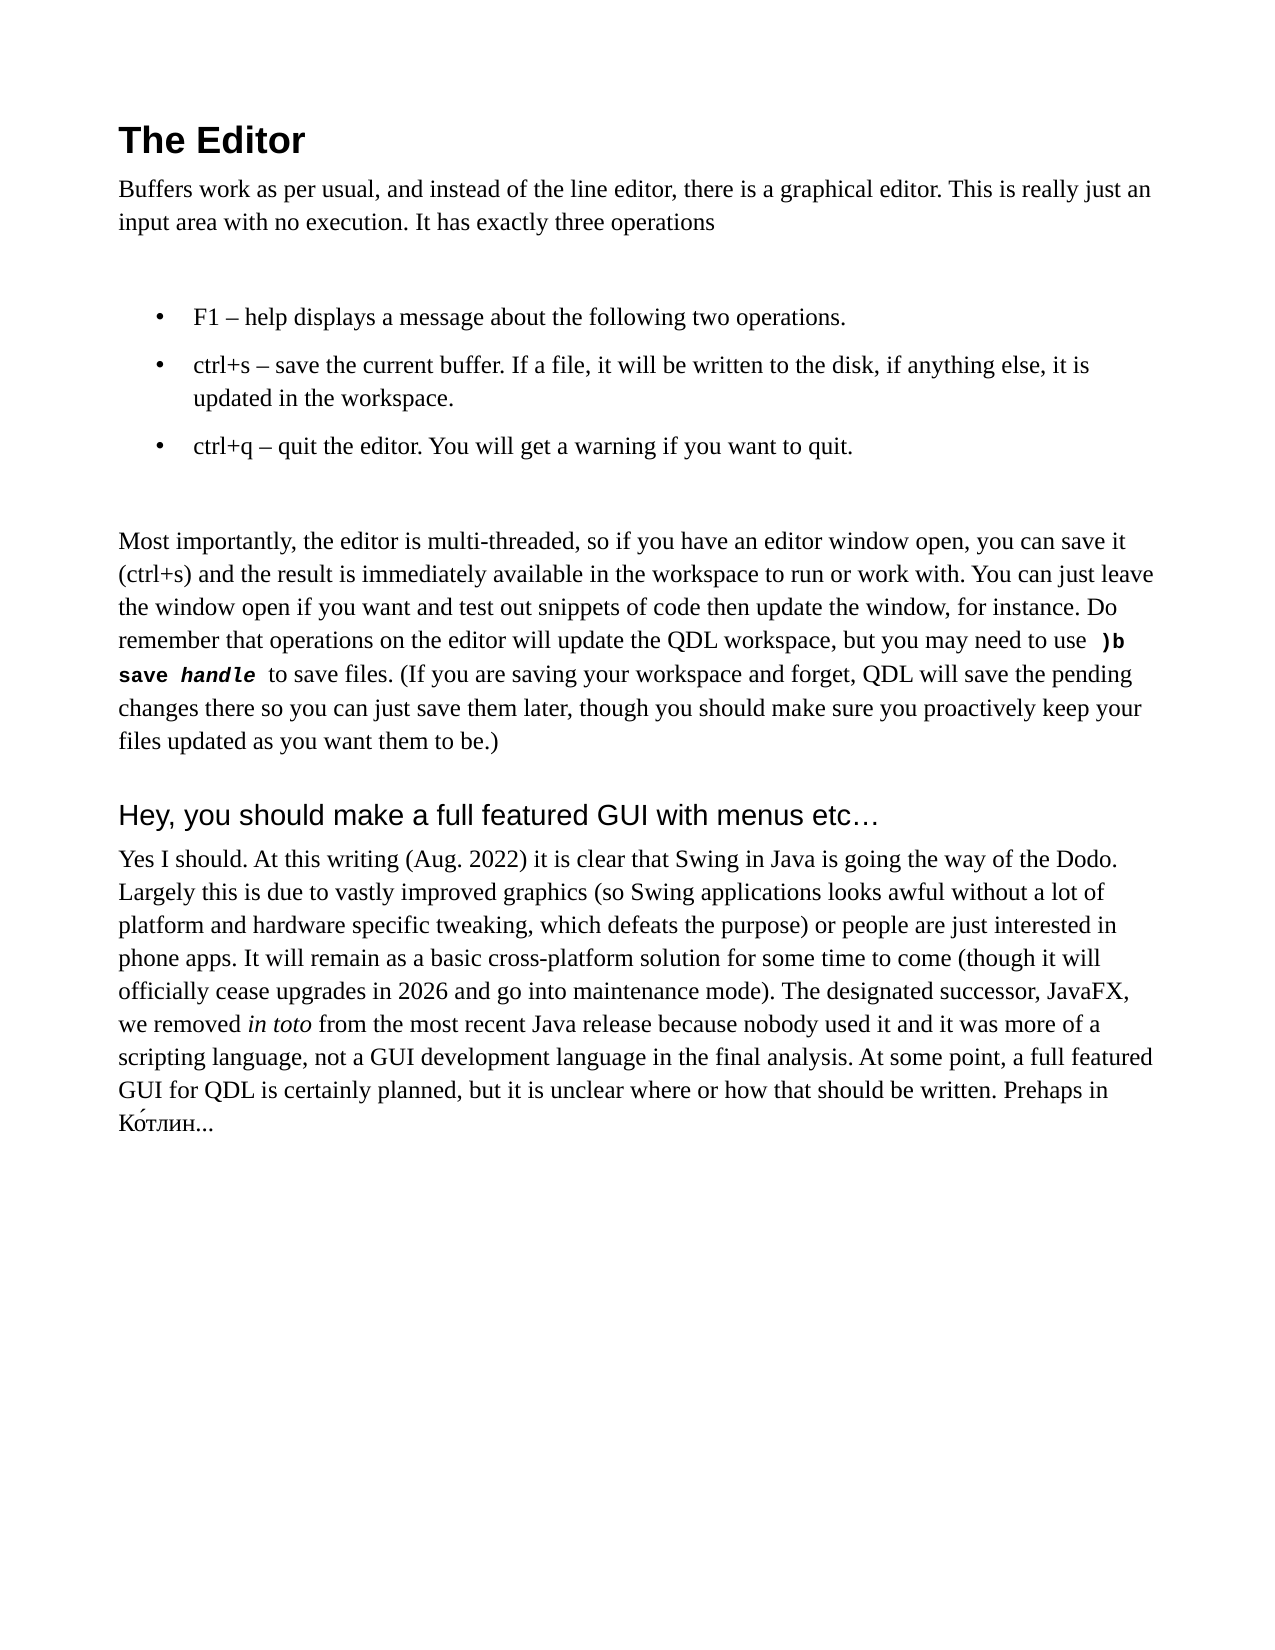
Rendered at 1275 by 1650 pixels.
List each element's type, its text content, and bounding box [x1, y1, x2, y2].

subtitle Hey, you should make a full featured GUI with menus etc… [118, 798, 1157, 832]
text Yes I should. At this writing (Aug. 2022) it is clear that Swing in Java is going the way of the Dodo. Largely this is due to vastly improved graphics (so Swing applications looks awful without a lot of platform and hardware specific tweaking, which defeats the purpose) or people are just interested in phone apps. It will remain as a basic cross-platform solution for some time to come (though it will officially cease upgrades in 2026 and go into maintenance mode). The designated successor, JavaFX, we removed in toto from the most recent Java release because nobody used it and it was more of a scripting language, not a GUI development language in the final analysis. At some point, a full featured GUI for QDL is certainly planned, but it is unclear where or how that should be written. Prehaps in Ко́тлин... [118, 844, 1157, 1137]
text Buffers work as per usual, and instead of the line editor, there is a graphical editor. This is really just an input area with no execution. It has exactly three operations [118, 174, 1157, 236]
list ctrl+q – quit the editor. You will get a warning if you want to quit. [156, 431, 1157, 459]
text Most importantly, the editor is multi-threaded, so if you have an editor window open, you can save it (ctrl+s) and the result is immediately available in the workspace to run or work with. You can just leave the window open if you want and test out snippets of code then update the window, for instance. Do remember that operations on the editor will update the QDL workspace, but you may need to use )b save handle to save files. (If you are saving your workspace and forget, QDL will save the pending changes there so you can just save them later, though you should make sure you proactively keep your files updated as you want them to be.) [118, 526, 1157, 754]
list F1 – help displays a message about the following two operations. [156, 302, 1157, 331]
subtitle The Editor [118, 118, 1157, 162]
list ctrl+s – save the current buffer. If a file, it will be written to the disk, if anything else, it is updated in the workspace. [156, 350, 1157, 412]
